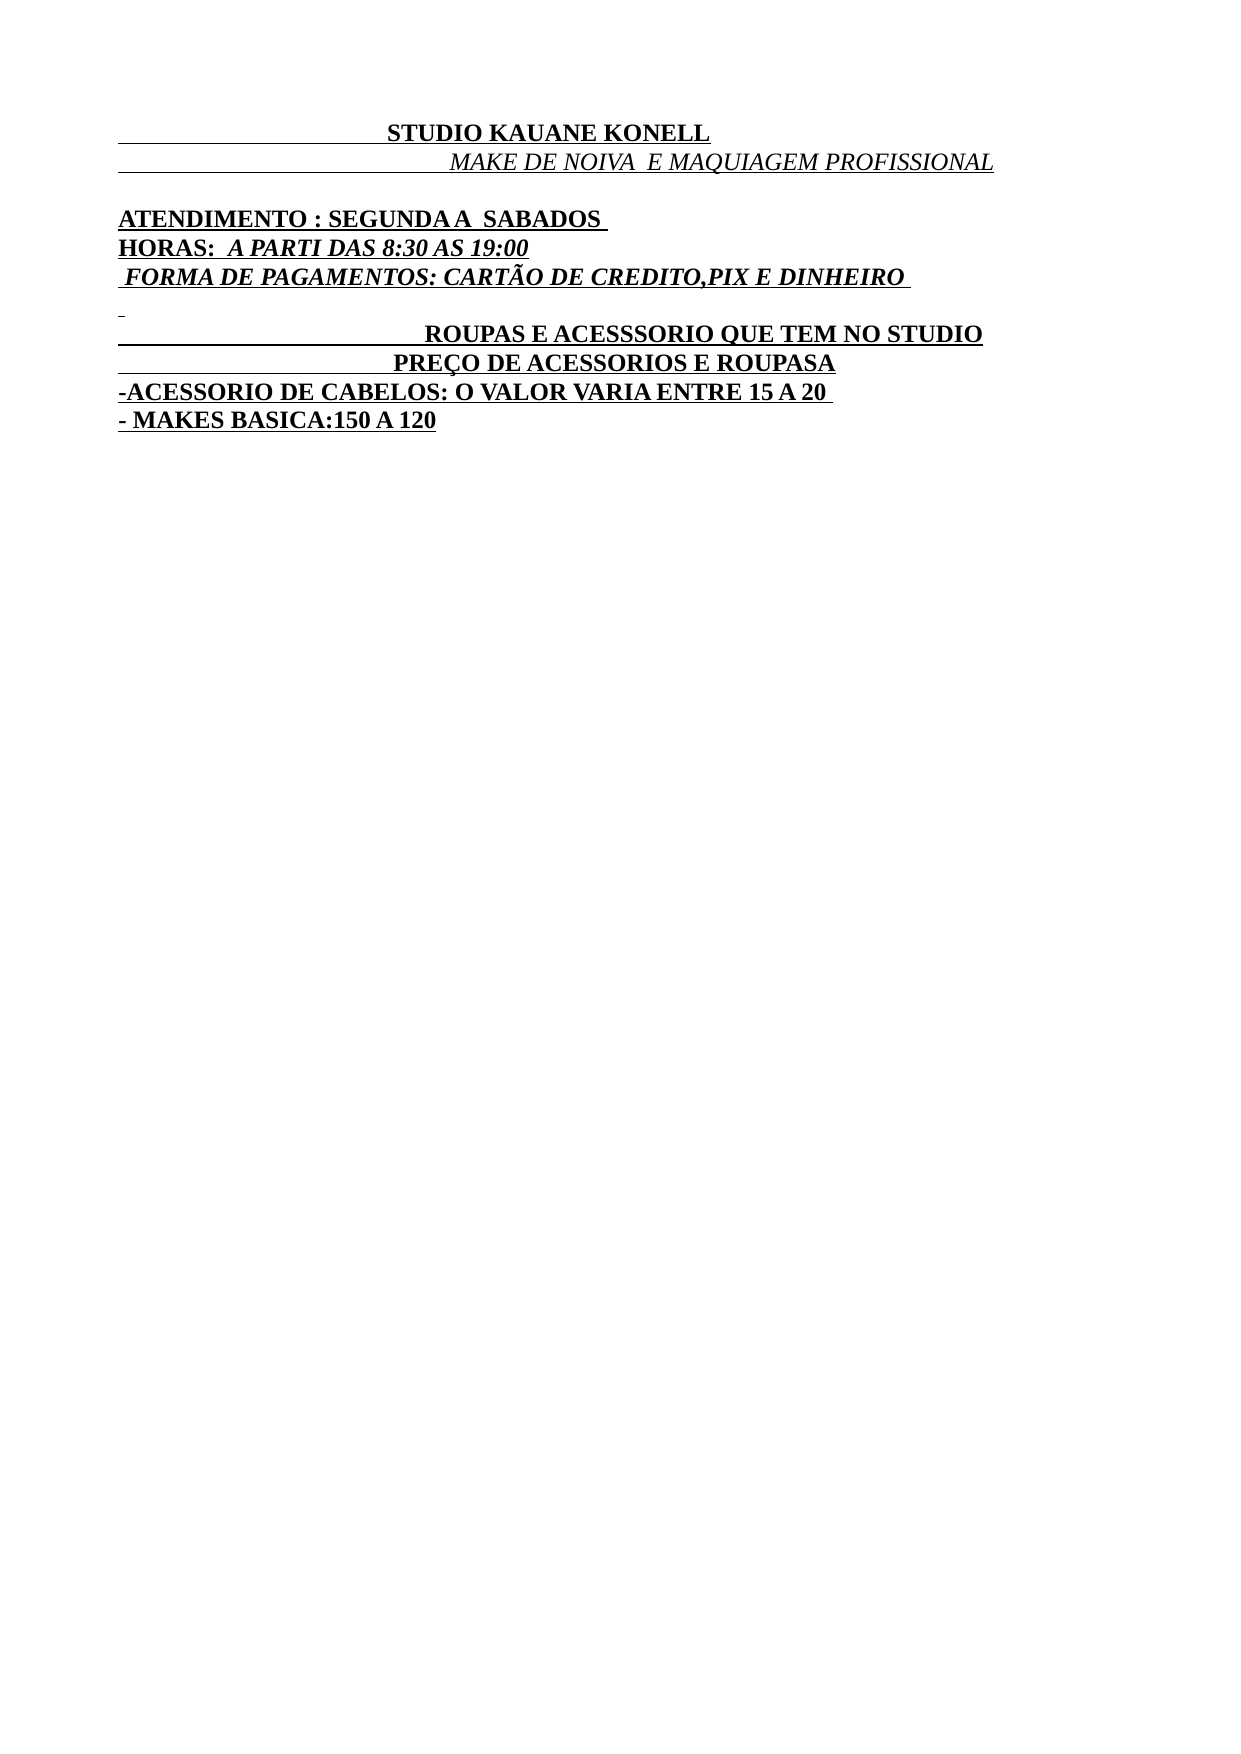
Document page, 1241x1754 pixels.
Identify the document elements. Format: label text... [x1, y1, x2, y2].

text PREÇO DE ACESSORIOS E ROUPASA [118, 348, 1122, 377]
text -ACESSORIO DE CABELOS: O VALOR VARIA ENTRE 15 A 20 [118, 377, 1122, 406]
text ATENDIMENTO : SEGUNDA A SABADOS [118, 204, 1122, 233]
text FORMA DE PAGAMENTOS: CARTÃO DE CREDITO,PIX E DINHEIRO [118, 262, 1122, 291]
text - MAKES BASICA:150 A 120 [118, 406, 1122, 434]
text STUDIO KAUANE KONELL [118, 118, 1122, 147]
text HORAS: A PARTI DAS 8:30 AS 19:00 [118, 233, 1122, 262]
text MAKE DE NOIVA E MAQUIAGEM PROFISSIONAL [118, 147, 1122, 176]
text ROUPAS E ACESSSORIO QUE TEM NO STUDIO [118, 319, 1122, 348]
